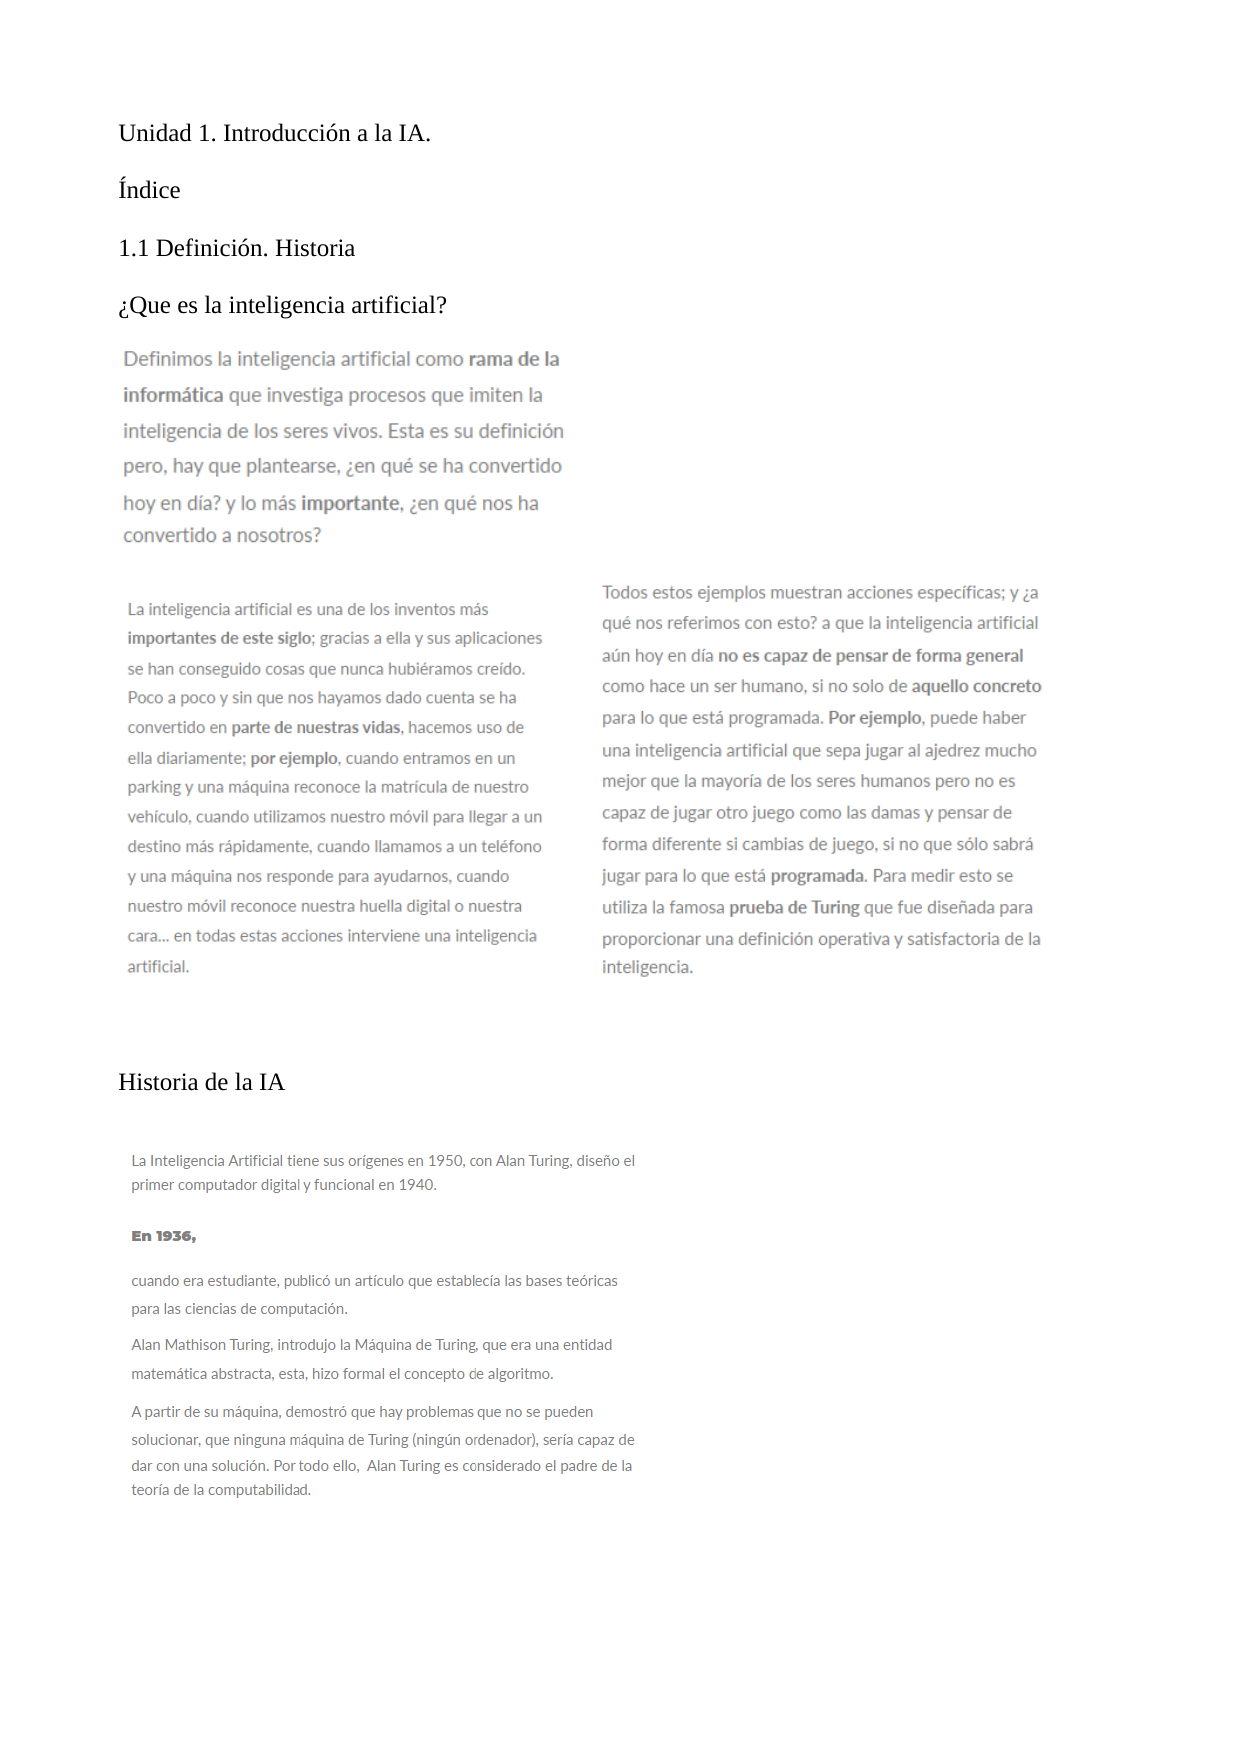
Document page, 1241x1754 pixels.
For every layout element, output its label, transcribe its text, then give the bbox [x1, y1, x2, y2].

picture [118, 346, 594, 561]
picture [121, 592, 552, 989]
text Unidad 1. Introducción a la IA. [118, 118, 1122, 147]
picture [601, 574, 1058, 1006]
text ¿Que es la inteligencia artificial? [118, 291, 1122, 319]
picture [124, 1142, 650, 1514]
text 1.1 Definición. Historia [118, 233, 1122, 262]
text Índice [118, 176, 1122, 204]
text Historia de la IA [118, 1067, 1122, 1096]
